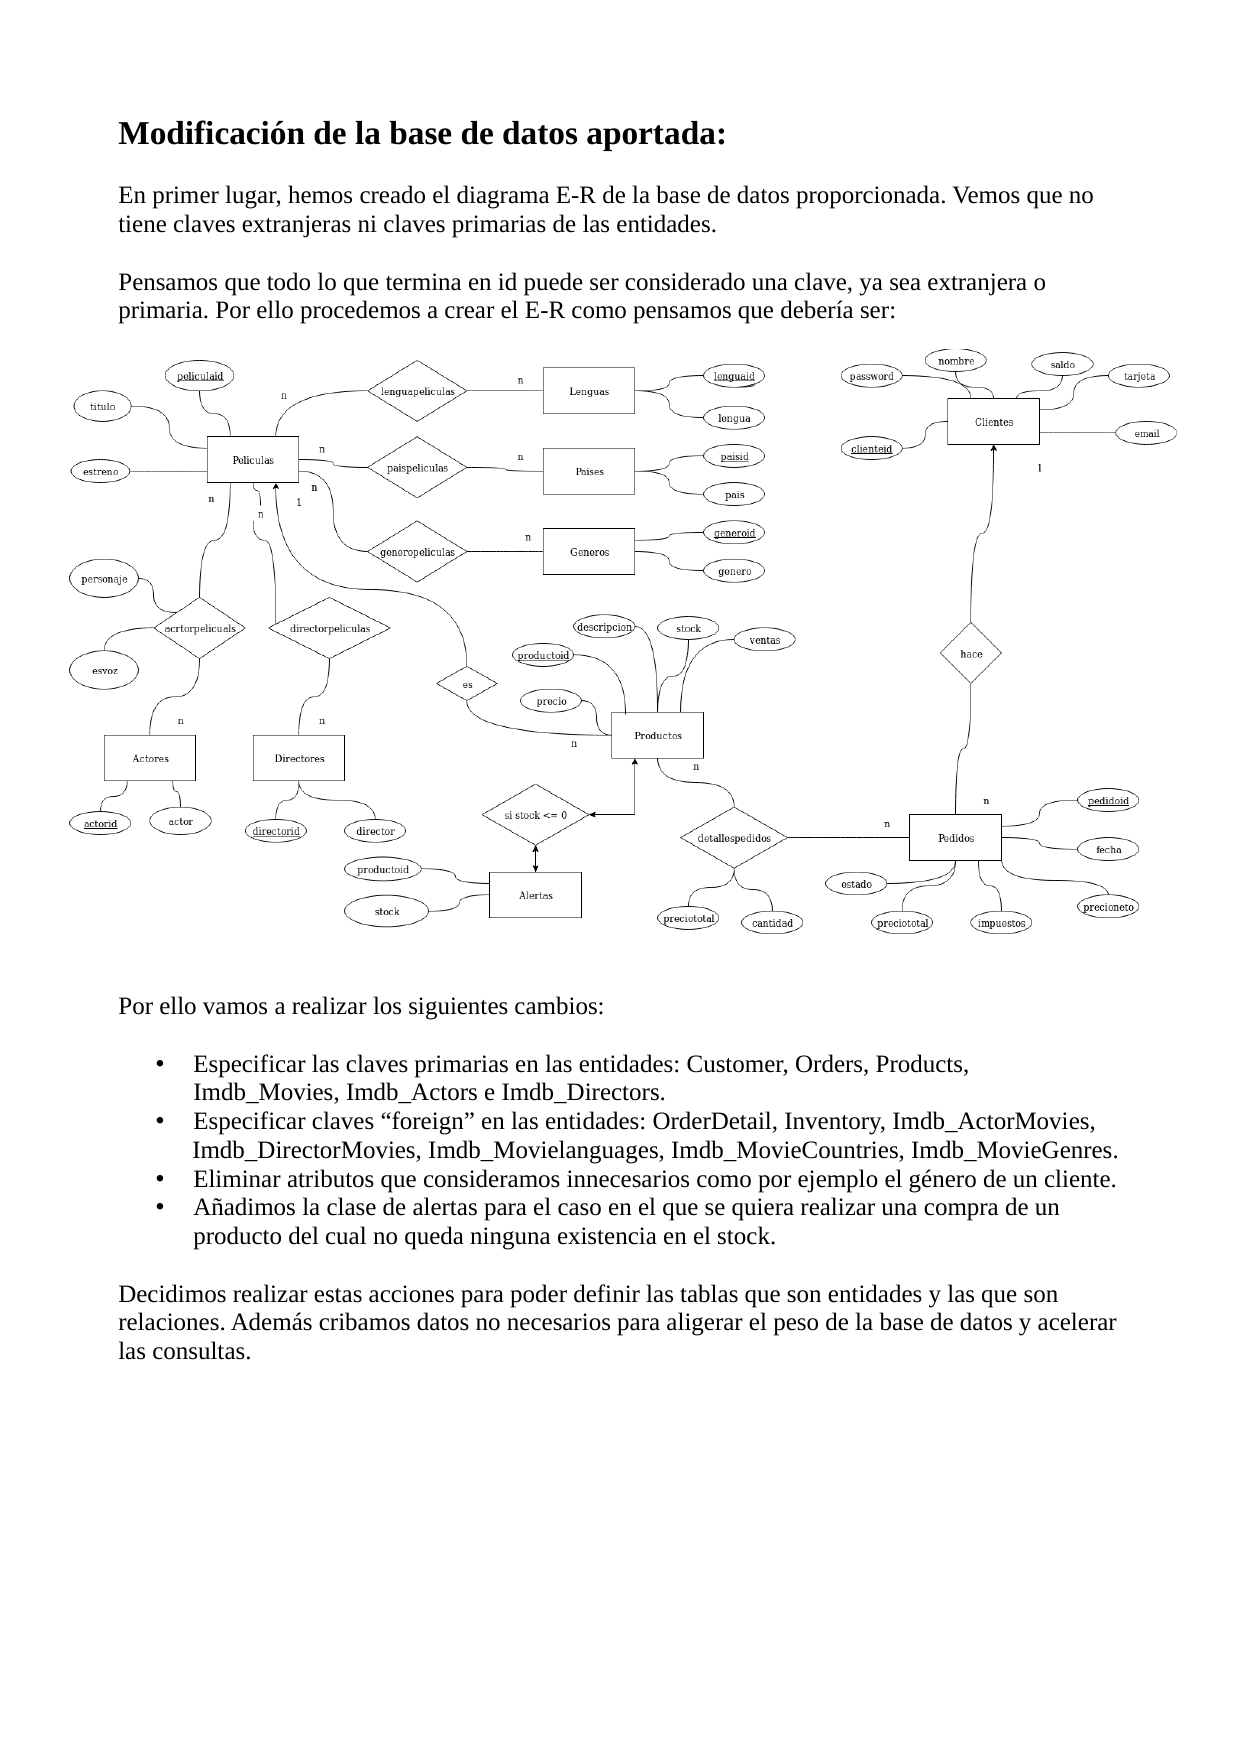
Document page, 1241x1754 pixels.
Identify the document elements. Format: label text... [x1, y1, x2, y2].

text primaria. Por ello procedemos a crear el E-R como pensamos que debería ser: [118, 295, 1122, 324]
text las consultas. [118, 1336, 1122, 1365]
text Modificación de la base de datos aportada: [118, 113, 1122, 152]
picture [69, 349, 1177, 934]
list Eliminar atributos que consideramos innecesarios como por ejemplo el género de un cliente. [156, 1164, 1122, 1192]
text Por ello vamos a realizar los siguientes cambios: [118, 991, 1122, 1020]
text Imdb_DirectorMovies, Imdb_Movielanguages, Imdb_MovieCountries, Imdb_MovieGenres. [118, 1135, 1122, 1164]
list Especificar las claves primarias en las entidades: Customer, Orders, Products, Imdb_Movies, Imdb_Actors e Imdb_Directors. [156, 1049, 1122, 1106]
text Pensamos que todo lo que termina en id puede ser considerado una clave, ya sea extranjera o [118, 267, 1122, 295]
list Especificar claves “foreign” en las entidades: OrderDetail, Inventory, Imdb_ActorMovies, [156, 1106, 1122, 1135]
text tiene claves extranjeras ni claves primarias de las entidades. [118, 209, 1122, 238]
text En primer lugar, hemos creado el diagrama E-R de la base de datos proporcionada. Vemos que no [118, 180, 1122, 209]
list Añadimos la clase de alertas para el caso en el que se quiera realizar una compra de un producto del cual no queda ninguna existencia en el stock. [156, 1192, 1122, 1250]
text relaciones. Además cribamos datos no necesarios para aligerar el peso de la base de datos y acelerar [118, 1307, 1122, 1336]
text Decidimos realizar estas acciones para poder definir las tablas que son entidades y las que son [118, 1279, 1122, 1307]
